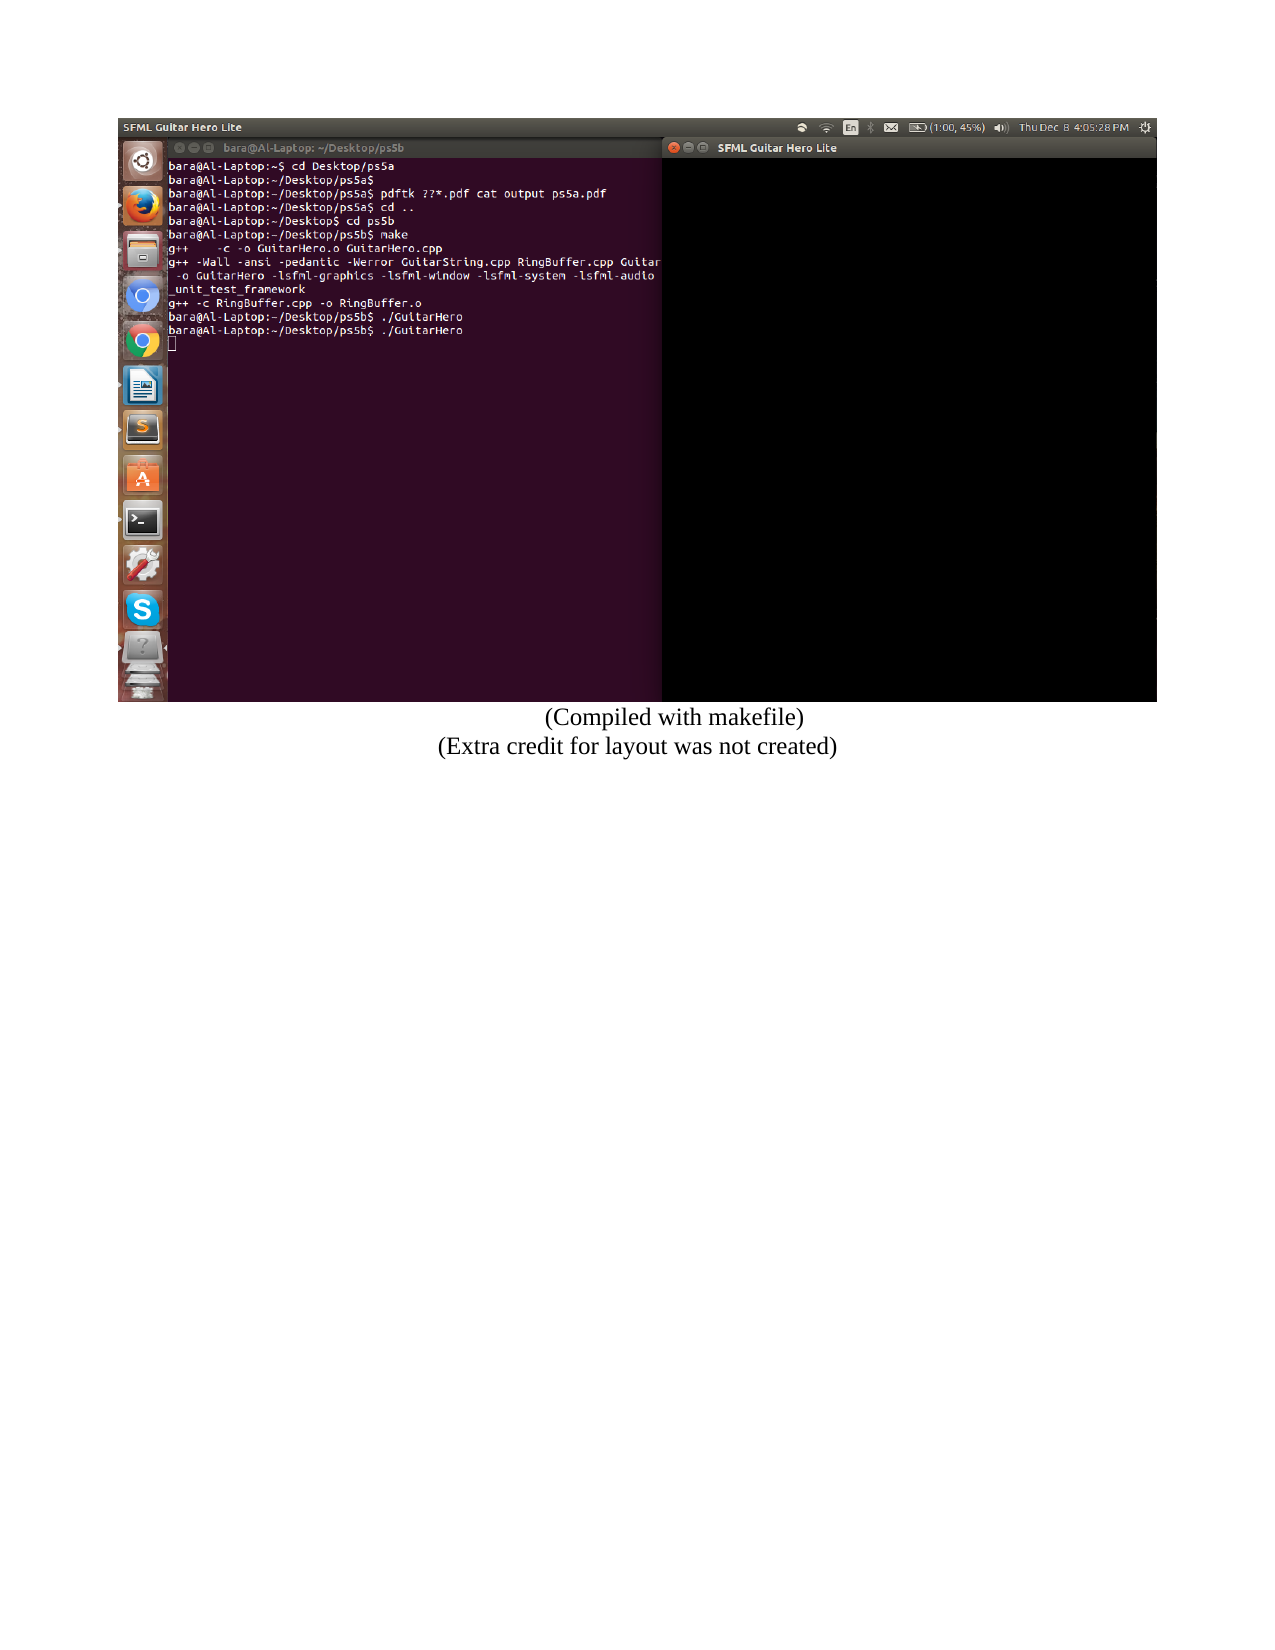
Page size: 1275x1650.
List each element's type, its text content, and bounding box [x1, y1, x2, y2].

text (Compiled with makefile) [118, 702, 1157, 731]
text (Extra credit for layout was not created) [118, 731, 1157, 759]
picture [118, 118, 1157, 702]
